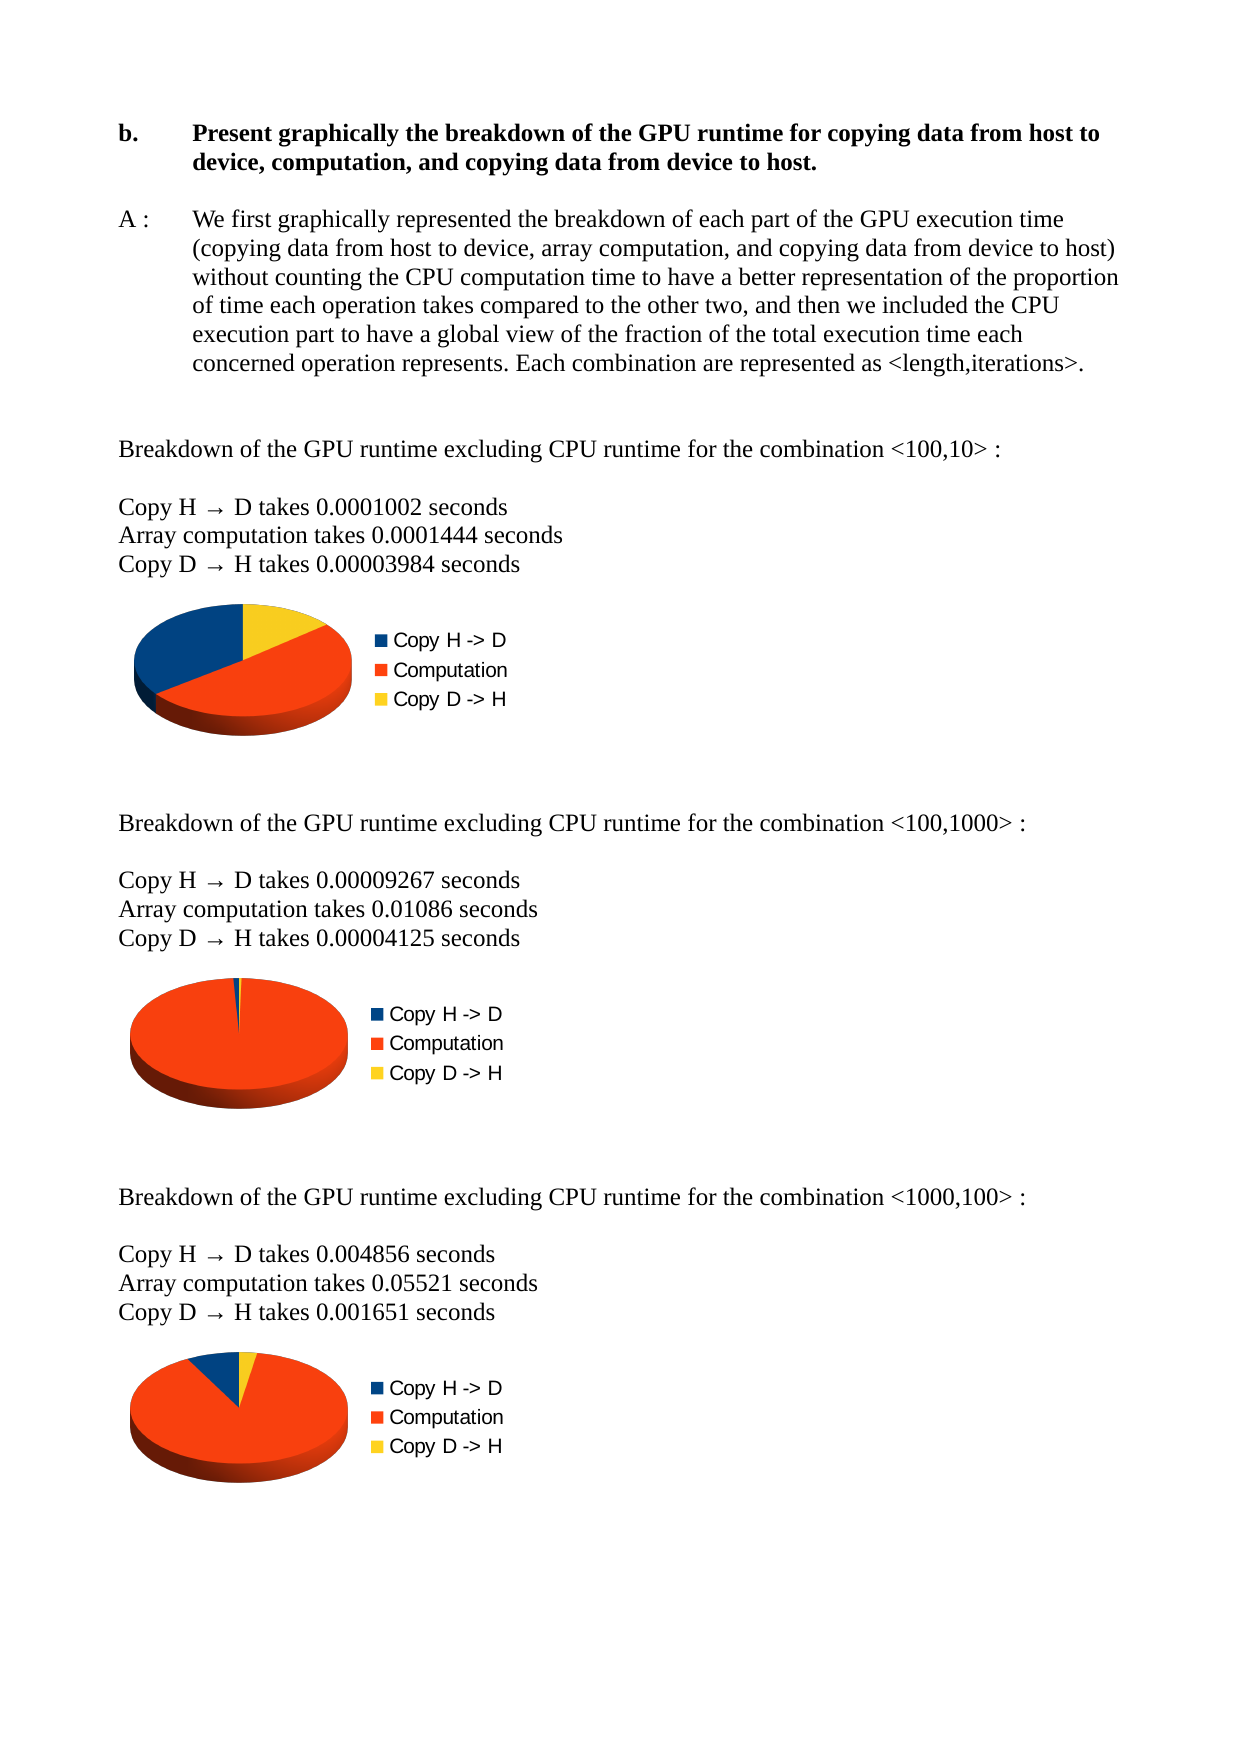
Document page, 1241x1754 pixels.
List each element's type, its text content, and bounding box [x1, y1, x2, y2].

text Breakdown of the GPU runtime excluding CPU runtime for the combination <100,1000> : [118, 808, 1122, 837]
text Copy H → D takes 0.0001002 seconds [118, 492, 1122, 521]
text Copy H → D takes 0.00009267 seconds [118, 866, 1122, 894]
text Array computation takes 0.01086 seconds [118, 894, 1122, 923]
text Copy D → H takes 0.001651 seconds [118, 1297, 1122, 1326]
text Array computation takes 0.05521 seconds [118, 1268, 1122, 1297]
text A : We first graphically represented the breakdown of each part of the GPU execution time (copying data from host to device, array computation, and copying data from device to host) without counting the CPU computation time to have a better representation of the proportion of time each operation takes compared to the other two, and then we included the CPU execution part to have a global view of the fraction of the total execution time each concerned operation represents. Each combination are represented as <length,iterations>. [118, 204, 1122, 377]
text Array computation takes 0.0001444 seconds [118, 521, 1122, 549]
text Copy H → D takes 0.004856 seconds [118, 1239, 1122, 1268]
text Copy D → H takes 0.00003984 seconds [118, 549, 1122, 578]
text Breakdown of the GPU runtime excluding CPU runtime for the combination <100,10> : [118, 434, 1122, 463]
text Copy D → H takes 0.00004125 seconds [118, 923, 1122, 952]
text Breakdown of the GPU runtime excluding CPU runtime for the combination <1000,100> : [118, 1182, 1122, 1211]
text b. Present graphically the breakdown of the GPU runtime for copying data from host to device, computation, and copying data from device to host. [118, 118, 1122, 176]
